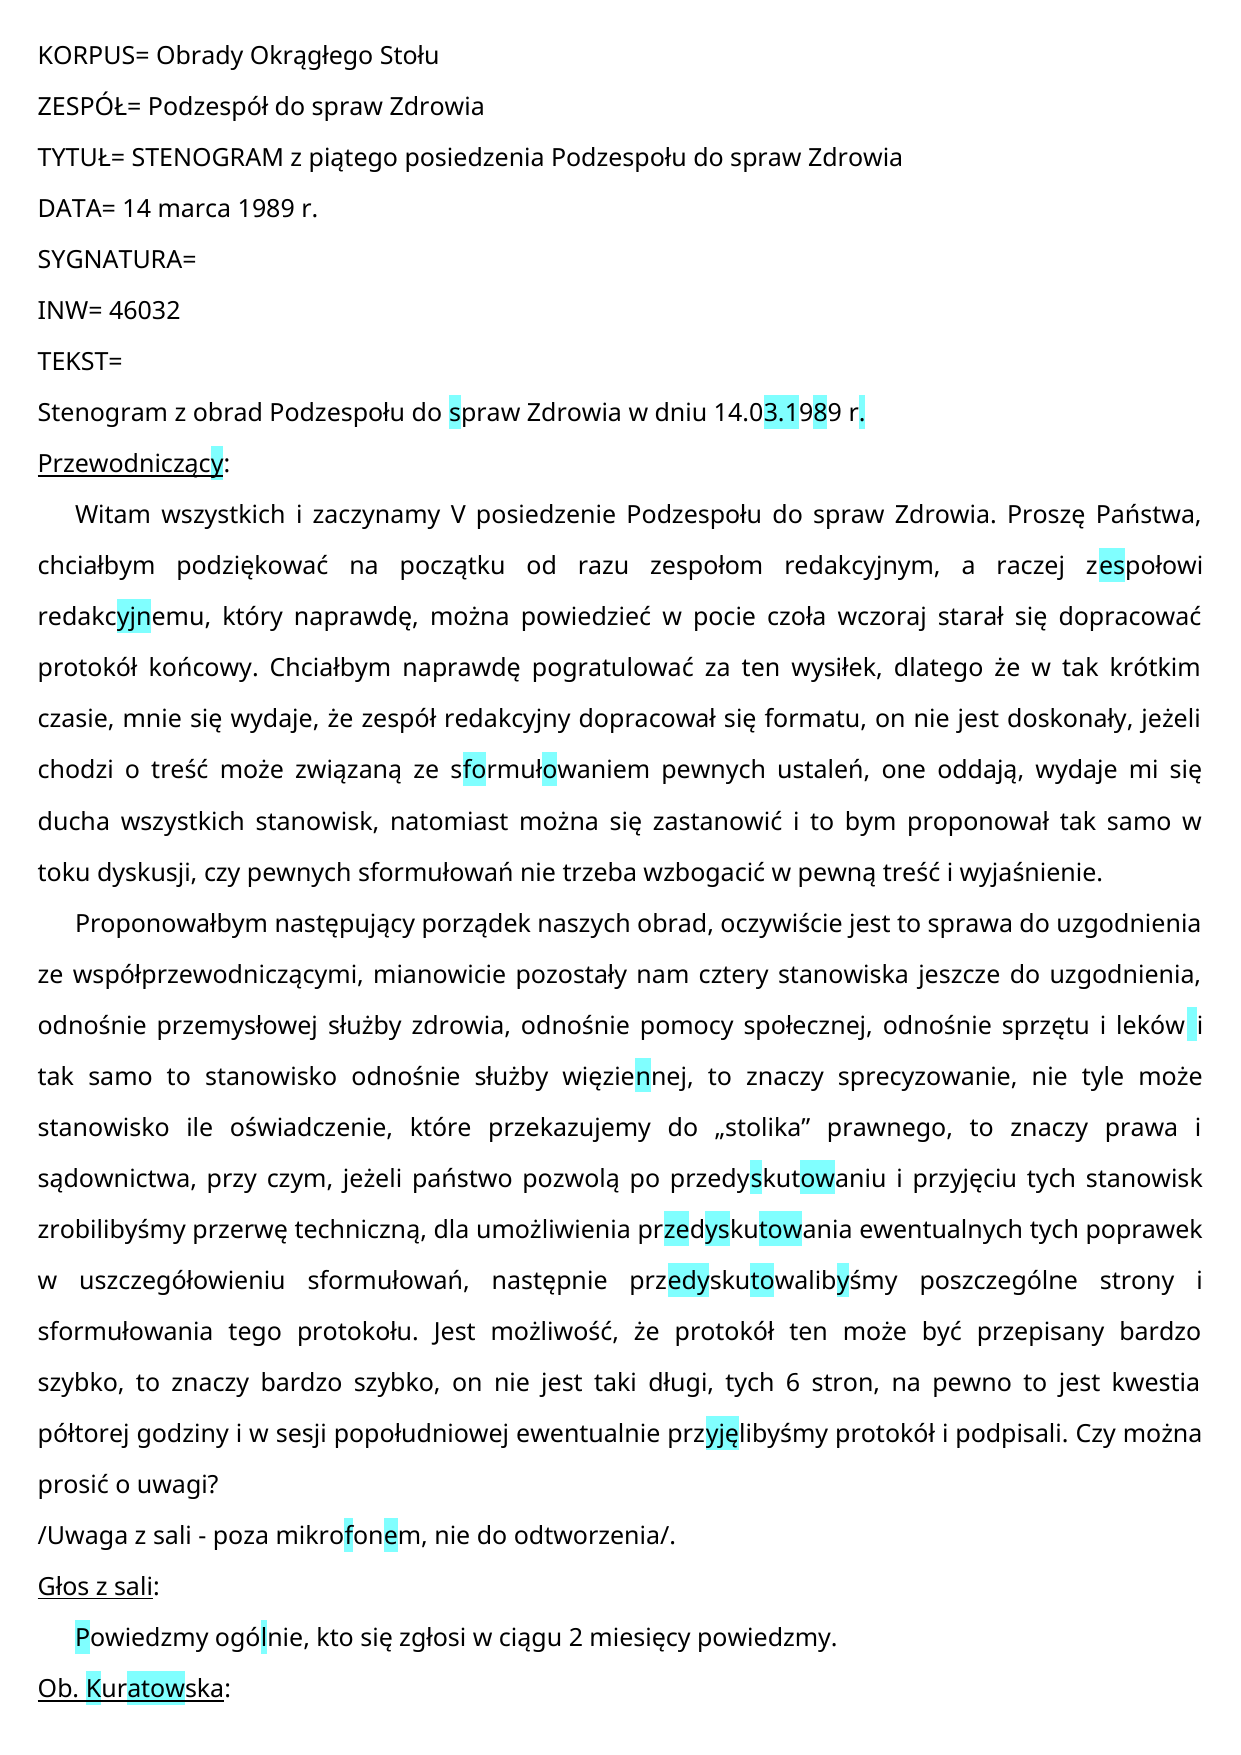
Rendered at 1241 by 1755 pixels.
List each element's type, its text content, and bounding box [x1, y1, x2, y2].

text Proponowałbym następujący porządek naszych obrad, oczywiście jest to sprawa do uzgodnienia ze współprzewodniczącymi, mianowicie pozostały nam cztery stanowiska jeszcze do uzgodnienia, odnośnie przemysłowej służby zdrowia, odnośnie pomocy społecznej, odnośnie sprzętu i leków i tak samo to stanowisko odnośnie służby więziennej, to znaczy sprecyzowanie, nie tyle może stanowisko ile oświadczenie, które przekazujemy do „stolika” prawnego, to znaczy prawa i sądownictwa, przy czym, jeżeli państwo pozwolą po przedyskutowaniu i przyjęciu tych stanowisk zrobilibyśmy przerwę techniczną, dla umożliwienia przedyskutowania ewentualnych tych poprawek w uszczegółowieniu sformułowań, następnie przedyskutowalibyśmy poszczególne strony i sformułowania tego protokołu. Jest możliwość, że protokół ten może być przepisany bardzo szybko, to znaczy bardzo szybko, on nie jest taki długi, tych 6 stron, na pewno to jest kwestia półtorej godziny i w sesji popołudniowej ewentualnie przyjęlibyśmy protokół i podpisali. Czy można prosić o uwagi? [37, 905, 1203, 1501]
text Głos z sali: [37, 1569, 1203, 1603]
text Przewodniczący: [37, 446, 1203, 480]
text TYTUŁ= STENOGRAM z piątego posiedzenia Podzespołu do spraw Zdrowia [37, 139, 1203, 174]
text Ob. Kuratowska: [37, 1671, 1203, 1705]
text Powiedzmy ogólnie, kto się zgłosi w ciągu 2 miesięcy powiedzmy. [37, 1620, 1203, 1654]
text INW= 46032 [37, 293, 1203, 327]
text SYGNATURA= [37, 242, 1203, 276]
text DATA= 14 marca 1989 r. [37, 191, 1203, 225]
text KORPUS= Obrady Okrągłego Stołu [37, 37, 1203, 72]
text Witam wszystkich i zaczynamy V posiedzenie Podzespołu do spraw Zdrowia. Proszę Państwa, chciałbym podziękować na początku od razu zespołom redakcyjnym, a raczej zespołowi redakcyjnemu, który naprawdę, można powiedzieć w pocie czoła wczoraj starał się dopracować protokół końcowy. Chciałbym naprawdę pogratulować za ten wysiłek, dlatego że w tak krótkim czasie, mnie się wydaje, że zespół redakcyjny dopracował się formatu, on nie jest doskonały, jeżeli chodzi o treść może związaną ze sformułowaniem pewnych ustaleń, one oddają, wydaje mi się ducha wszystkich stanowisk, natomiast można się zastanowić i to bym proponował tak samo w toku dyskusji, czy pewnych sformułowań nie trzeba wzbogacić w pewną treść i wyjaśnienie. [37, 497, 1203, 888]
text TEKST= [37, 344, 1203, 378]
text ZESPÓŁ= Podzespół do spraw Zdrowia [37, 88, 1203, 123]
text /Uwaga z sali - poza mikrofonem, nie do odtworzenia/. [37, 1518, 1203, 1552]
text Stenogram z obrad Podzespołu do spraw Zdrowia w dniu 14.03.1989 r. [37, 395, 1203, 429]
